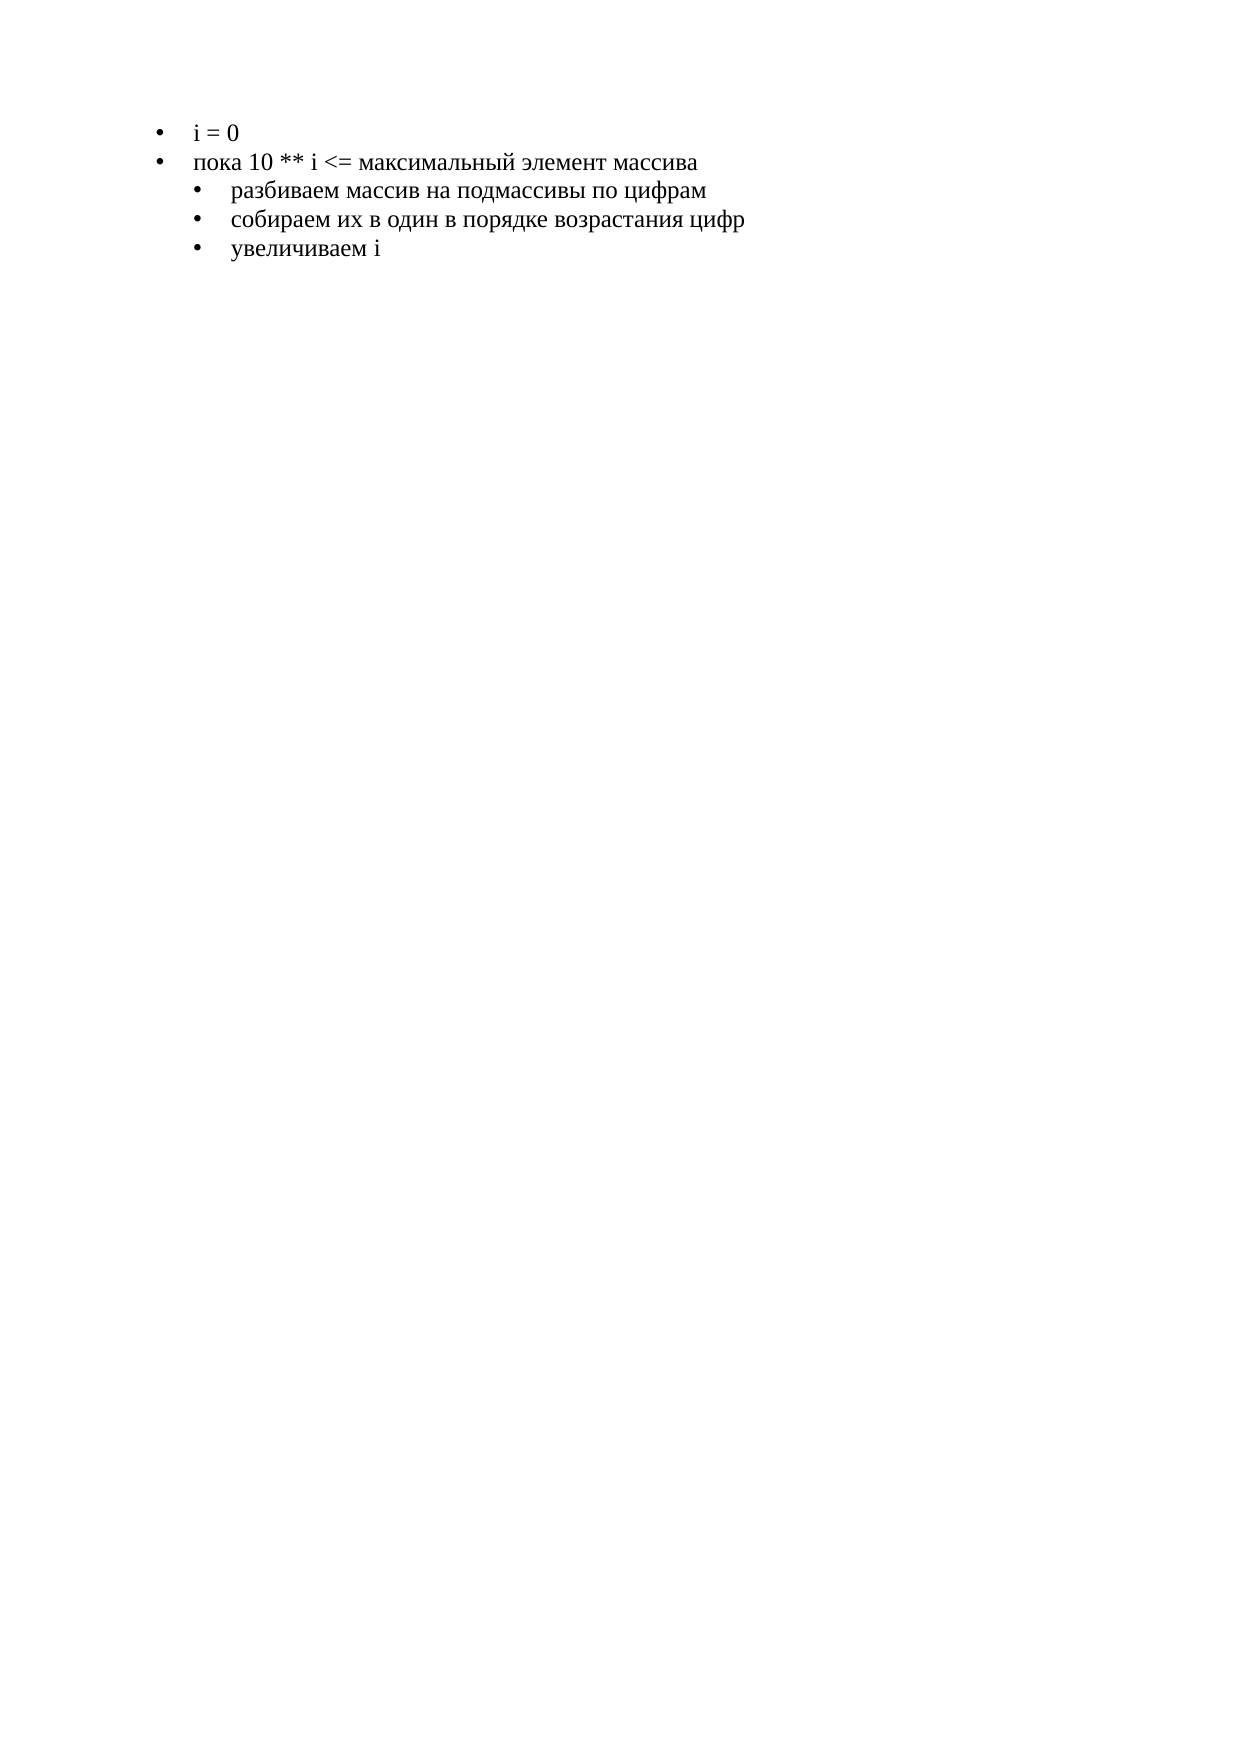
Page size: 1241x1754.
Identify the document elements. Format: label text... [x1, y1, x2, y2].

list пока 10 ** i <= максимальный элемент массива [156, 147, 1122, 176]
list собираем их в один в порядке возрастания цифр [193, 204, 1122, 233]
list i = 0 [156, 118, 1122, 147]
list увеличиваем i [193, 233, 1122, 262]
list разбиваем массив на подмассивы по цифрам [193, 176, 1122, 204]
